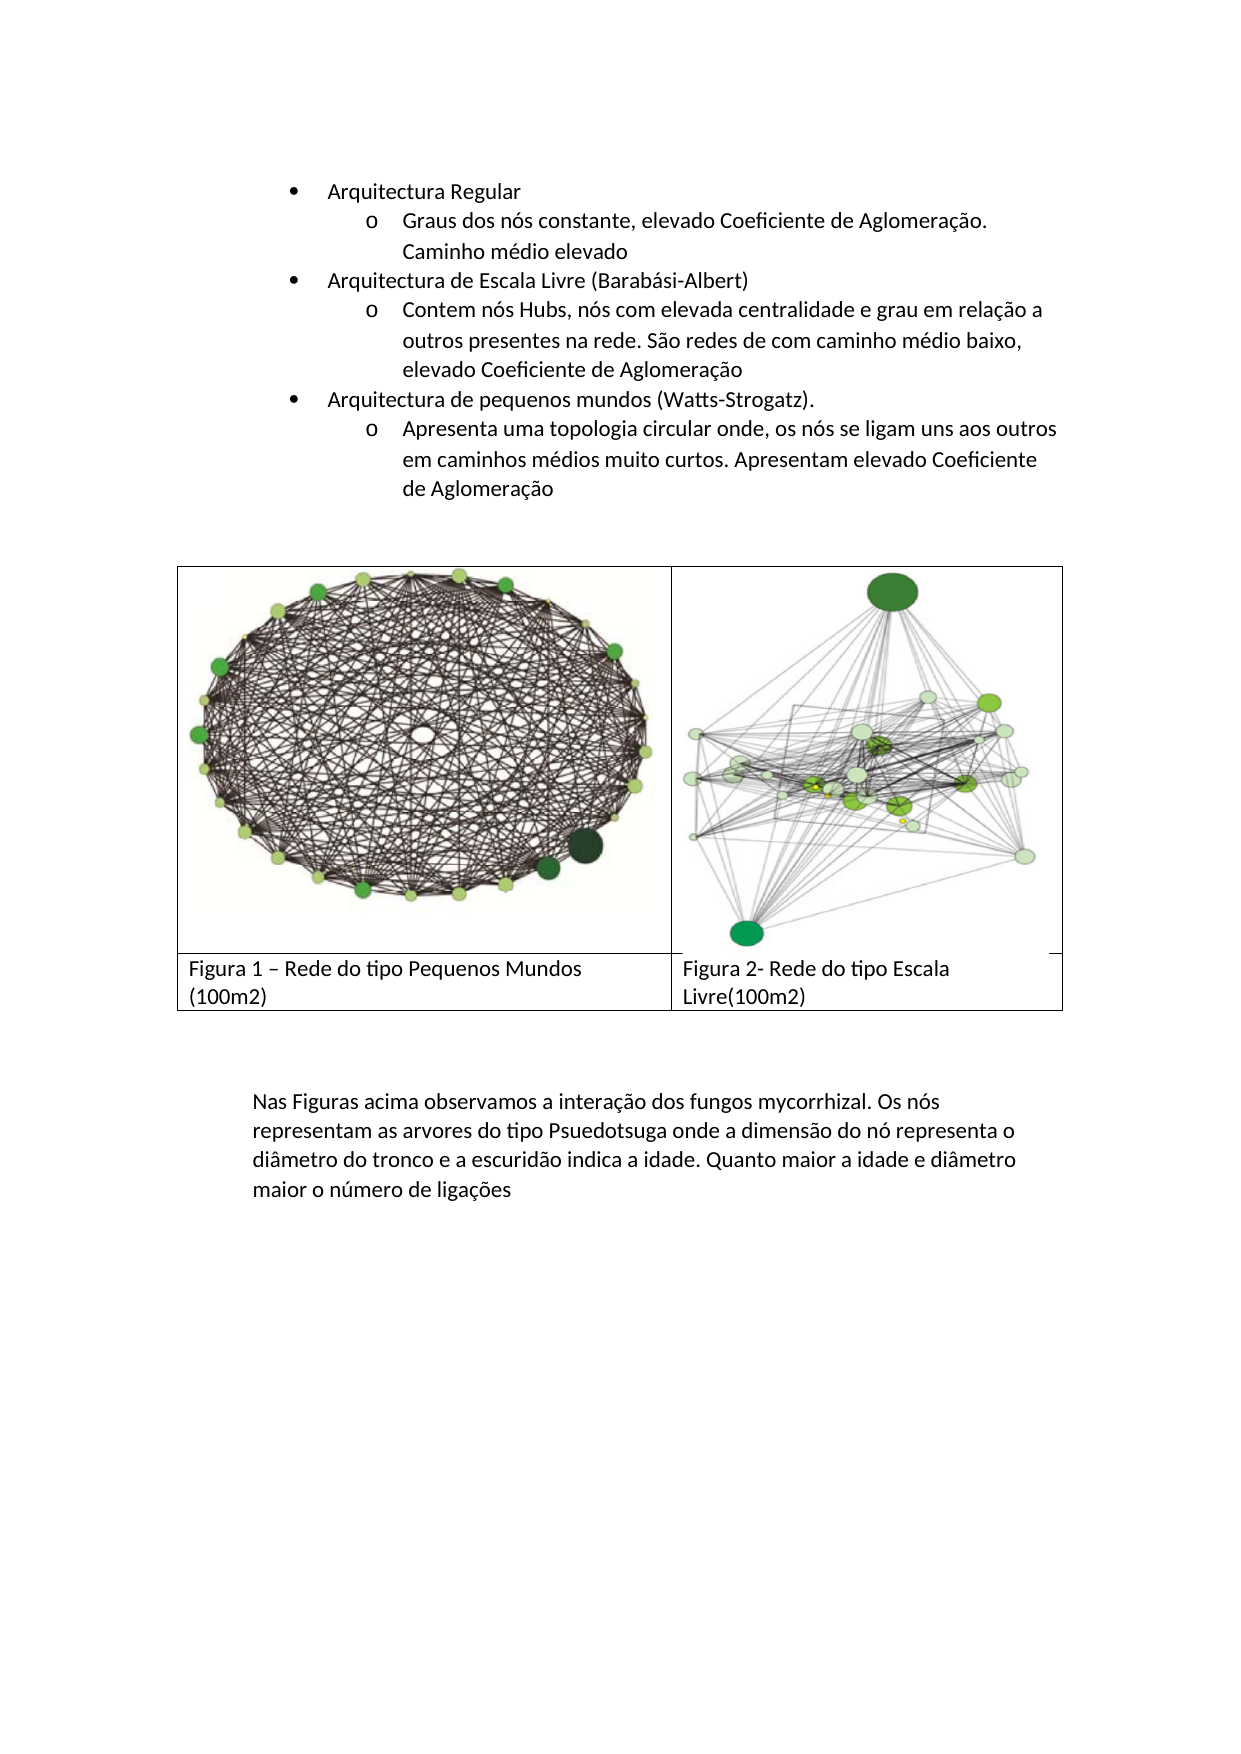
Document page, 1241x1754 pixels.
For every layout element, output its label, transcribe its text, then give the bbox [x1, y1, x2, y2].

list Arquitectura de Escala Livre (Barabási-Albert) [290, 266, 1063, 294]
list Apresenta uma topologia circular onde, os nós se ligam uns aos outros em caminhos médios muito curtos. Apresentam elevado Coeficiente de Aglomeração [365, 414, 1063, 502]
table_header [672, 567, 682, 953]
list Arquitectura Regular [290, 177, 1063, 205]
list Graus dos nós constante, elevado Coeficiente de Aglomeração. Caminho médio elevado [365, 206, 1063, 265]
table_header [1050, 567, 1062, 953]
table_cell Figura 2- Rede do tipo Escala Livre(100m2) [672, 954, 1062, 1010]
list Contem nós Hubs, nós com elevada centralidade e grau em relação a outros presentes na rede. São redes de com caminho médio baixo, elevado Coeficiente de Aglomeração [365, 296, 1063, 383]
list Nas Figuras acima observamos a interação dos fungos mycorrhizal. Os nós representam as arvores do tipo Psuedotsuga onde a dimensão do nó representa o diâmetro do tronco e a escuridão indica a idade. Quanto maior a idade e diâmetro maior o número de ligações [252, 1087, 1063, 1203]
table_header [178, 567, 671, 953]
table_cell Figura 1 – Rede do tipo Pequenos Mundos (100m2) [178, 954, 671, 1010]
list Arquitectura de pequenos mundos (Watts-Strogatz). [290, 385, 1063, 413]
